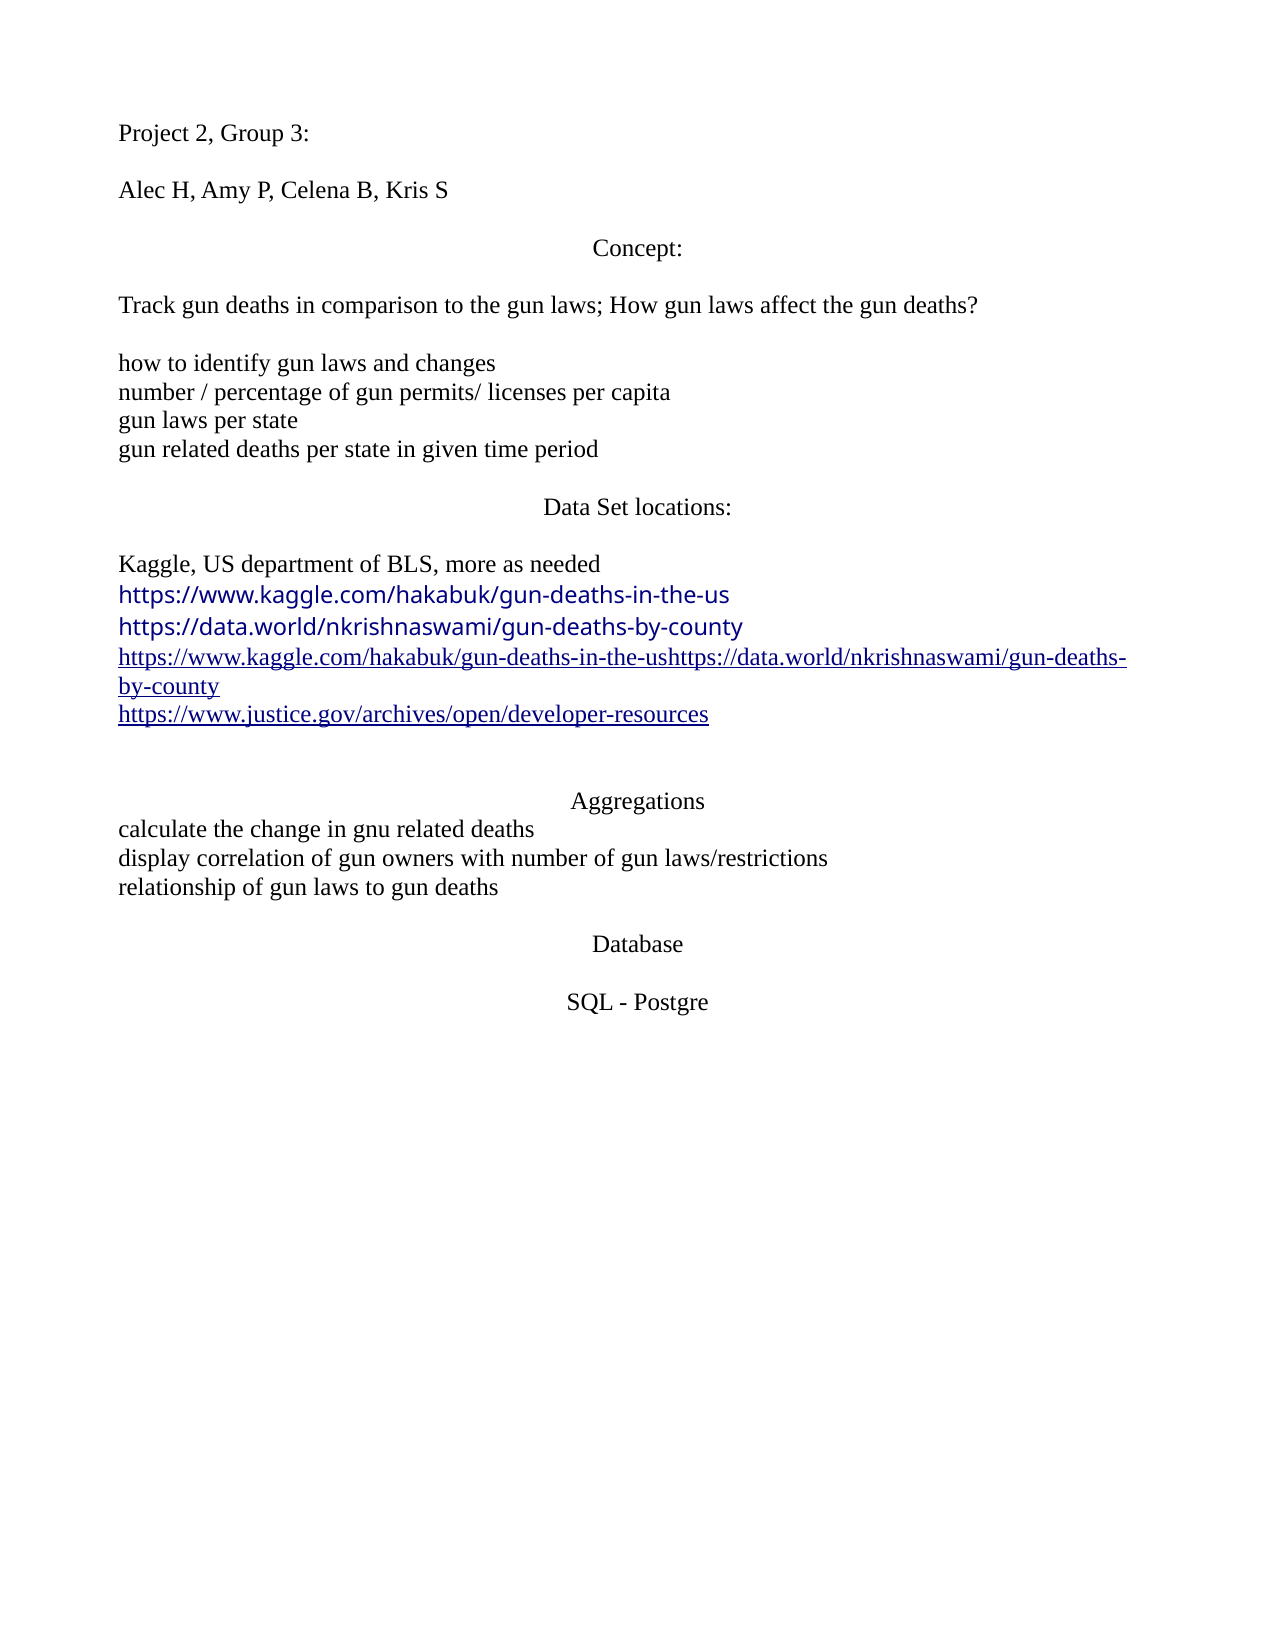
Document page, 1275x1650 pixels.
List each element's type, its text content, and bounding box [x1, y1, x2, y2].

text Database [118, 929, 1157, 958]
text SQL - Postgre [118, 987, 1157, 1016]
text calculate the change in gnu related deaths [118, 814, 1157, 843]
text https://www.kaggle.com/hakabuk/gun-deaths-in-the-us [118, 578, 1157, 610]
text display correlation of gun owners with number of gun laws/restrictions [118, 843, 1157, 872]
text relationship of gun laws to gun deaths [118, 872, 1157, 901]
text Concept: [118, 233, 1157, 262]
text gun related deaths per state in given time period [118, 434, 1157, 463]
text Data Set locations: [118, 492, 1157, 521]
text Aggregations [118, 786, 1157, 814]
text https://www.justice.gov/archives/open/developer-resources [118, 699, 1157, 728]
text number / percentage of gun permits/ licenses per capita [118, 377, 1157, 406]
text https://www.kaggle.com/hakabuk/gun-deaths-in-the-ushttps://data.world/nkrishnaswami/gun-deaths-by-county [118, 642, 1157, 699]
text Track gun deaths in comparison to the gun laws; How gun laws affect the gun deaths? [118, 291, 1157, 319]
text gun laws per state [118, 406, 1157, 434]
text Alec H, Amy P, Celena B, Kris S [118, 147, 1157, 204]
text https://data.world/nkrishnaswami/gun-deaths-by-county [118, 610, 1157, 642]
text Project 2, Group 3: [118, 118, 1157, 147]
text Kaggle, US department of BLS, more as needed [118, 549, 1157, 578]
text how to identify gun laws and changes [118, 348, 1157, 377]
